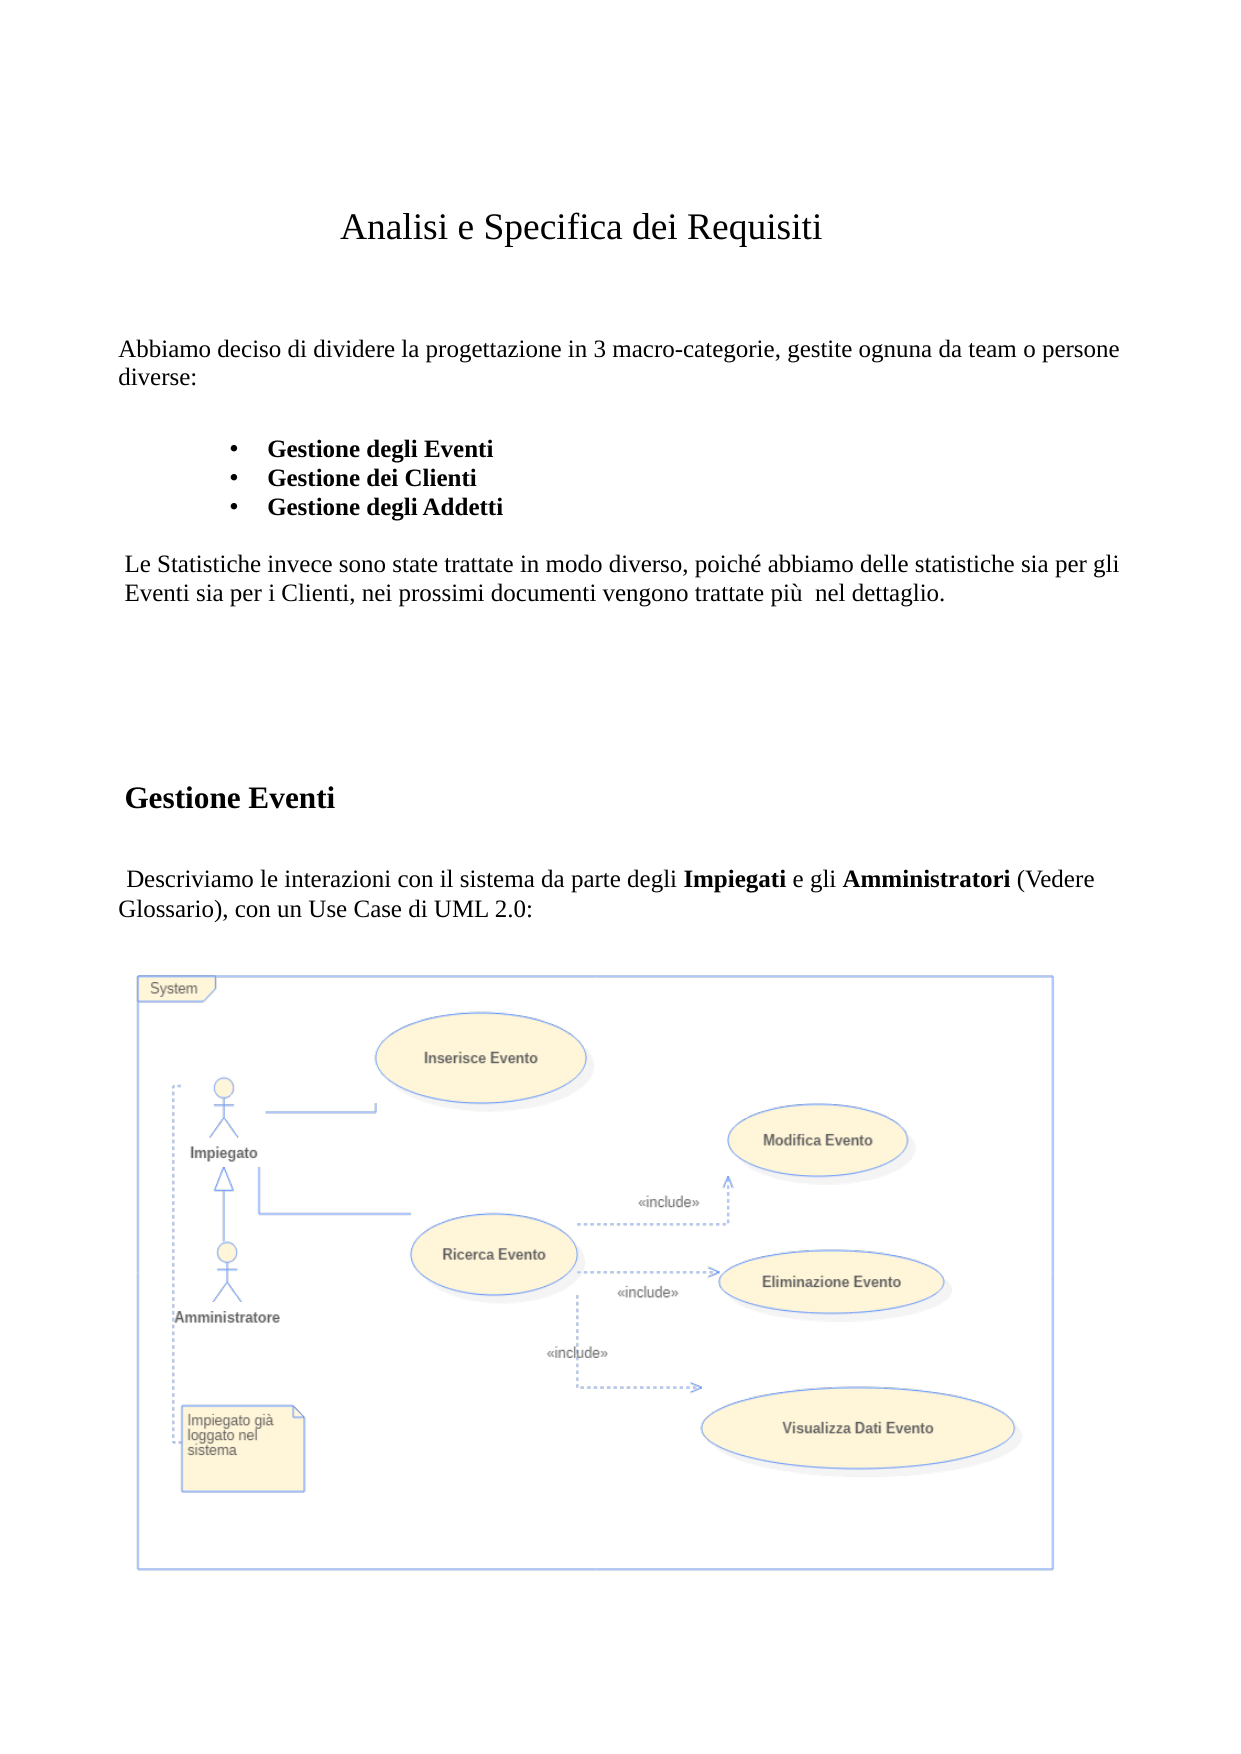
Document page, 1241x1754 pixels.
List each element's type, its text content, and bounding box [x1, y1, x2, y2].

text Analisi e Specifica dei Requisiti [118, 204, 1122, 247]
text Eventi sia per i Clienti, nei prossimi documenti vengono trattate più nel dettaglio. [118, 578, 1122, 607]
list Gestione dei Clienti [229, 463, 1122, 492]
text Abbiamo deciso di dividere la progettazione in 3 macro-categorie, gestite ognuna da team o persone [118, 334, 1122, 362]
text Descriviamo le interazioni con il sistema da parte degli Impiegati e gli Amministratori (Vedere Glossario), con un Use Case di UML 2.0: [118, 858, 1122, 923]
list Gestione degli Addetti [229, 492, 1122, 521]
text diverse: [118, 362, 1122, 391]
text Le Statistiche invece sono state trattate in modo diverso, poiché abbiamo delle statistiche sia per gli [118, 549, 1122, 578]
text Gestione Eventi [118, 779, 1122, 815]
list Gestione degli Eventi [229, 434, 1122, 463]
picture [127, 966, 1097, 1615]
